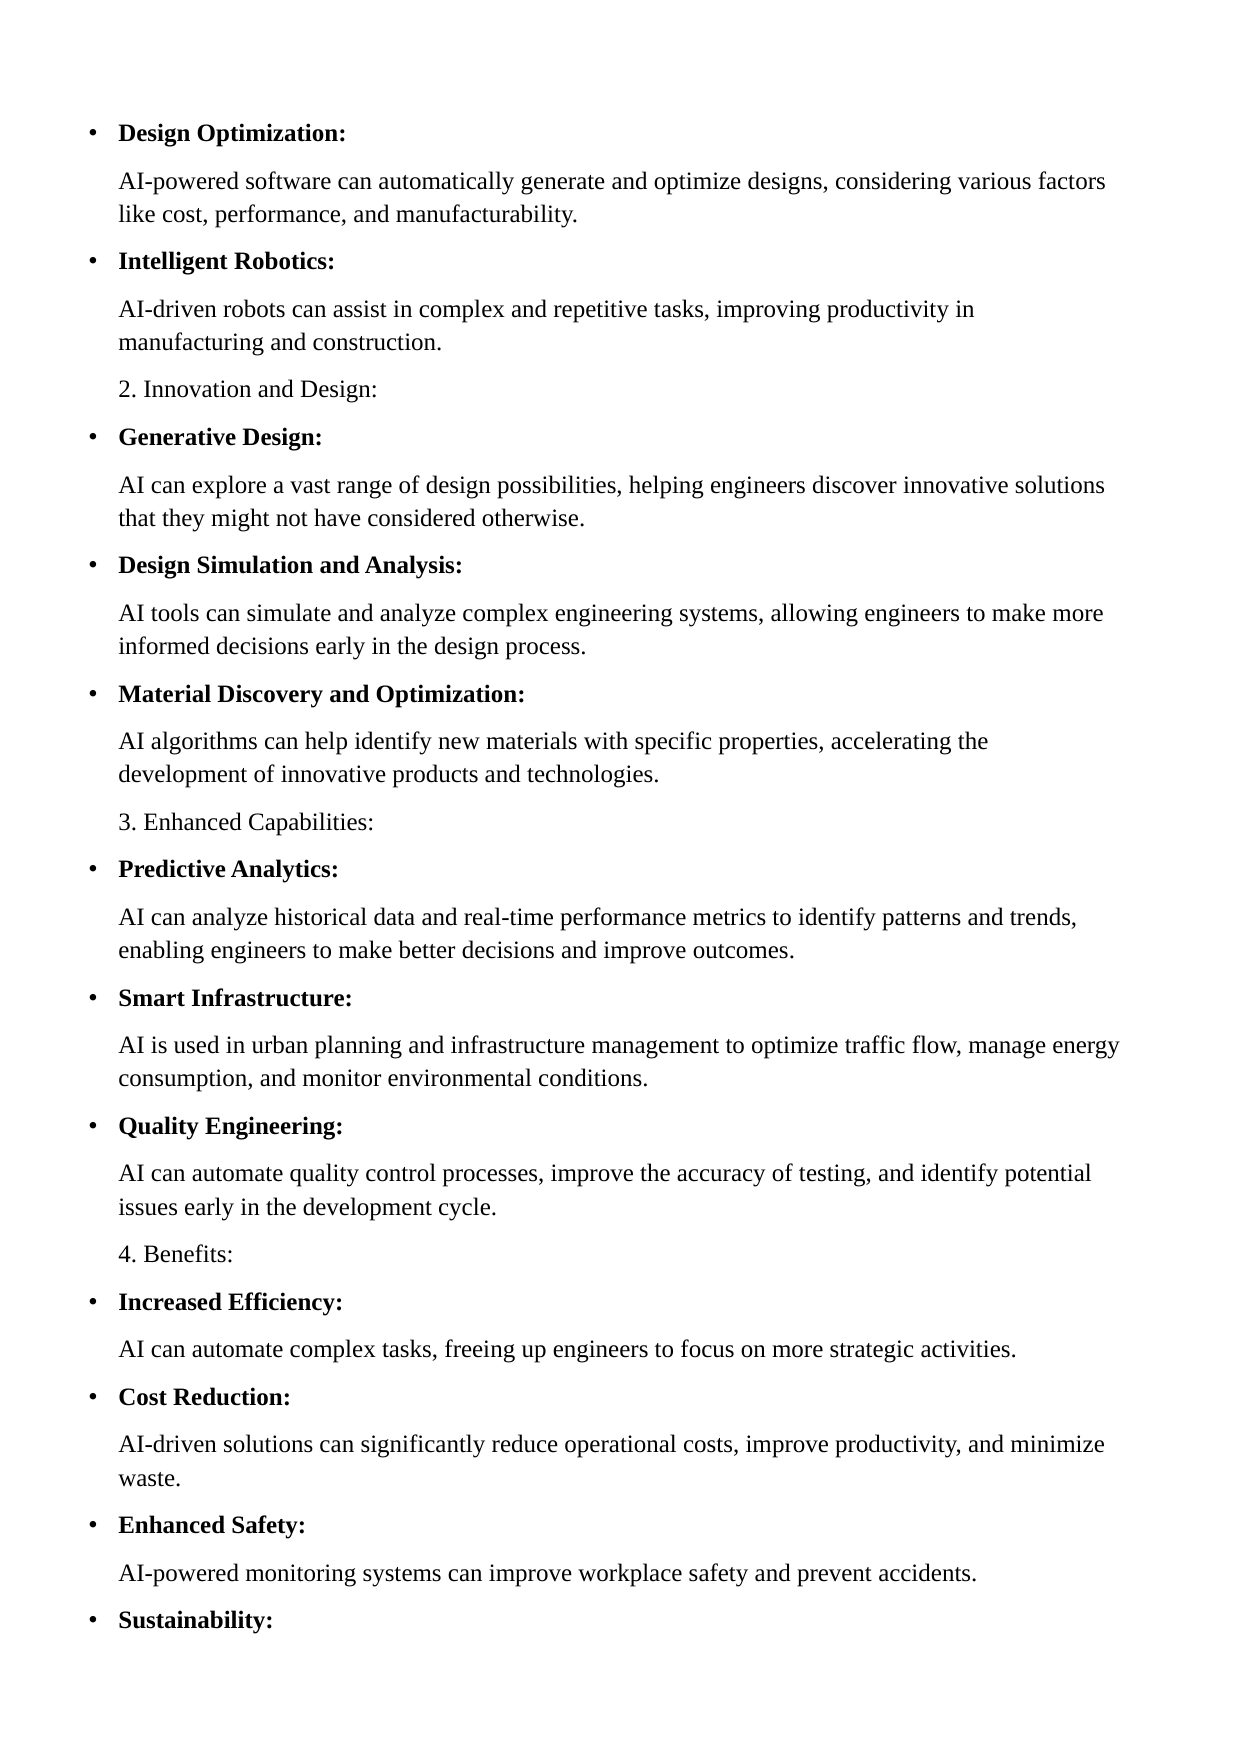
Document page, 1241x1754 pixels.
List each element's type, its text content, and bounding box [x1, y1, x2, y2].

list Design Simulation and Analysis: [118, 550, 1122, 579]
text 3. Enhanced Capabilities: [118, 807, 1122, 836]
text 2. Innovation and Design: [118, 374, 1122, 403]
list AI can automate complex tasks, freeing up engineers to focus on more strategic activities. [118, 1334, 1122, 1363]
list Enhanced Safety: [118, 1510, 1122, 1539]
list AI can automate quality control processes, improve the accuracy of testing, and identify potential issues early in the development cycle. [118, 1158, 1122, 1220]
list AI-powered monitoring systems can improve workplace safety and prevent accidents. [118, 1558, 1122, 1587]
text 4. Benefits: [118, 1239, 1122, 1268]
list AI-driven solutions can significantly reduce operational costs, improve productivity, and minimize waste. [118, 1429, 1122, 1491]
list Intelligent Robotics: [118, 246, 1122, 275]
list Quality Engineering: [118, 1111, 1122, 1140]
list AI can explore a vast range of design possibilities, helping engineers discover innovative solutions that they might not have considered otherwise. [118, 470, 1122, 532]
list AI-driven robots can assist in complex and repetitive tasks, improving productivity in manufacturing and construction. [118, 294, 1122, 356]
list AI can analyze historical data and real-time performance metrics to identify patterns and trends, enabling engineers to make better decisions and improve outcomes. [118, 902, 1122, 964]
list Cost Reduction: [118, 1382, 1122, 1411]
list Generative Design: [118, 422, 1122, 451]
list AI algorithms can help identify new materials with specific properties, accelerating the development of innovative products and technologies. [118, 726, 1122, 788]
list Increased Efficiency: [118, 1287, 1122, 1316]
list Smart Infrastructure: [118, 983, 1122, 1011]
list AI-powered software can automatically generate and optimize designs, considering various factors like cost, performance, and manufacturability. [118, 166, 1122, 227]
list Predictive Analytics: [118, 854, 1122, 883]
list Sustainability: [118, 1605, 1122, 1634]
list AI tools can simulate and analyze complex engineering systems, allowing engineers to make more informed decisions early in the design process. [118, 598, 1122, 660]
list Design Optimization: [118, 118, 1122, 147]
list Material Discovery and Optimization: [118, 679, 1122, 707]
list AI is used in urban planning and infrastructure management to optimize traffic flow, manage energy consumption, and monitor environmental conditions. [118, 1030, 1122, 1092]
